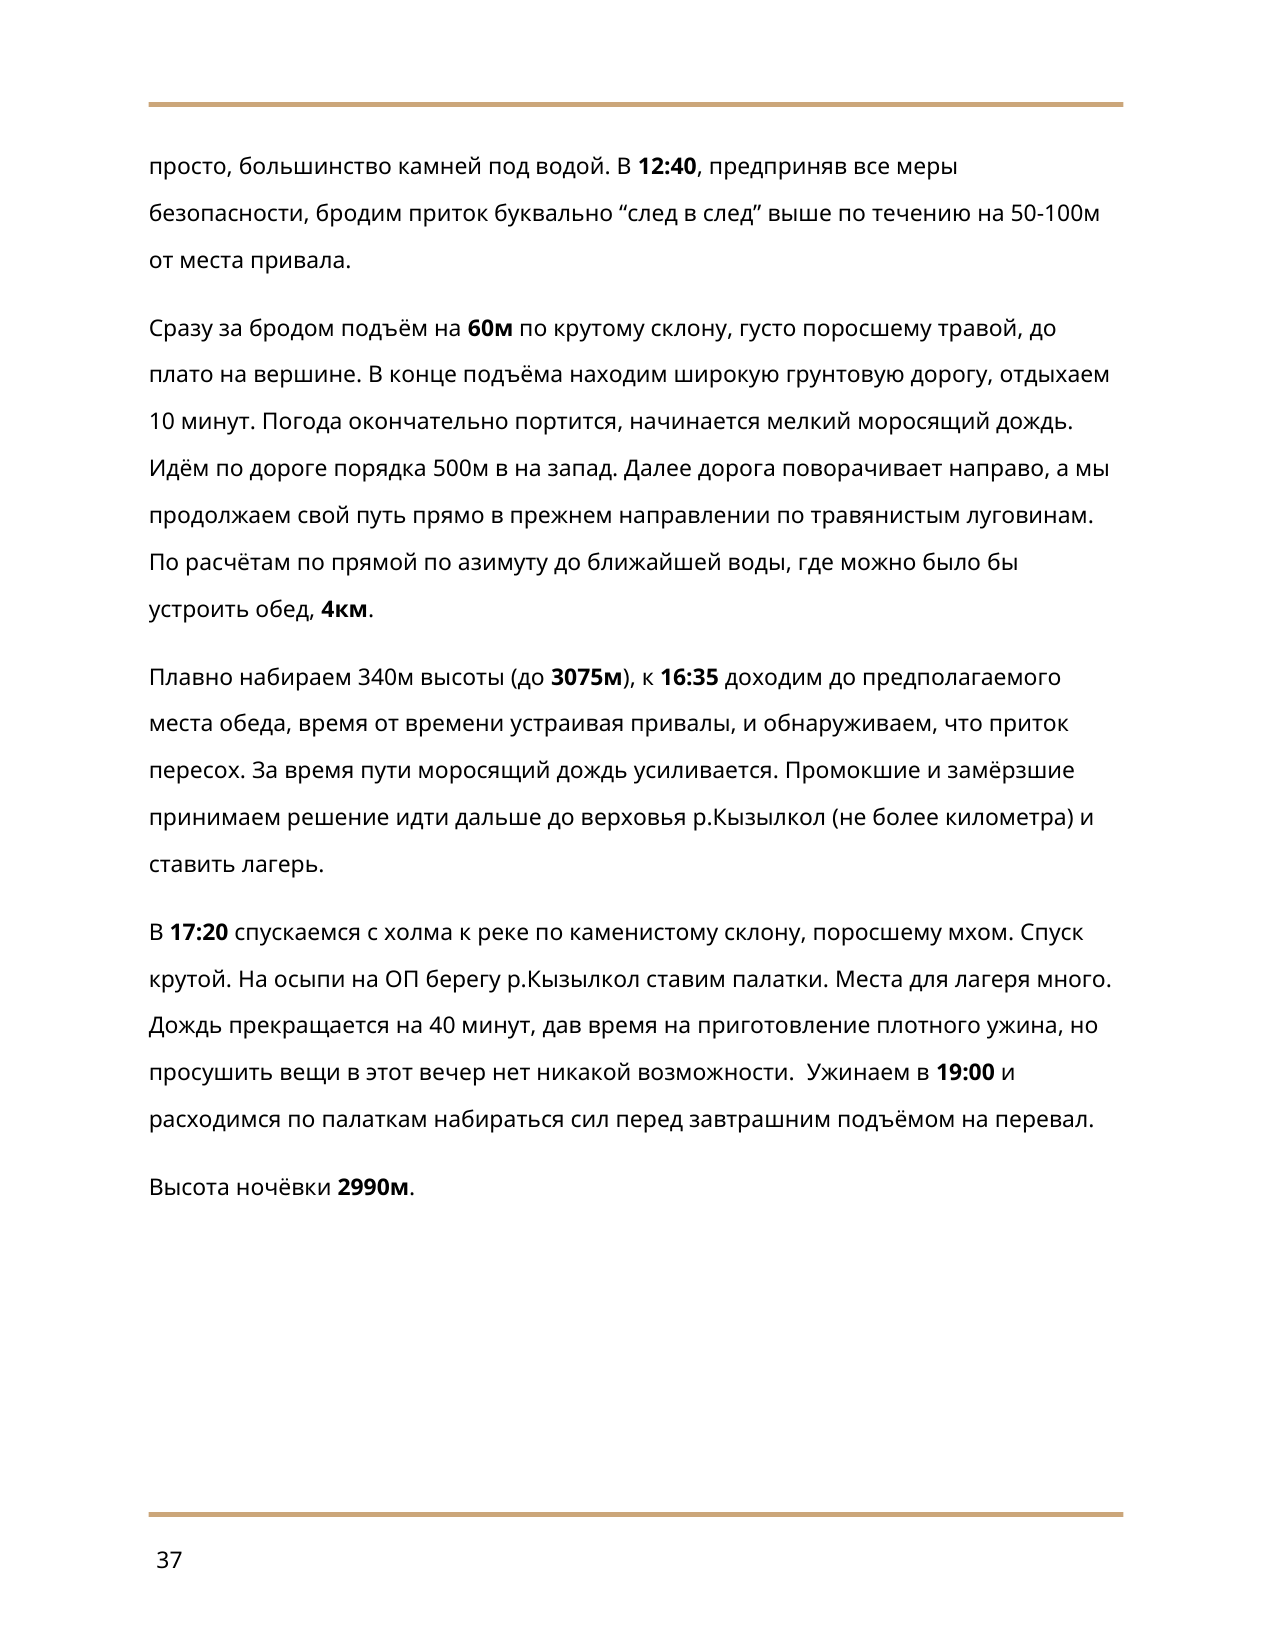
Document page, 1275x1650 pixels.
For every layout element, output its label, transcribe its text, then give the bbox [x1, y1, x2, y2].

text Плавно набираем 340м высоты (до 3075м), к 16:35 доходим до предполагаемого места обеда, время от времени устраивая привалы, и обнаруживаем, что приток пересох. За время пути моросящий дождь усиливается. Промокшие и замёрзшие принимаем решение идти дальше до верховья р.Кызылкол (не более километра) и ставить лагерь. [148, 660, 1125, 879]
picture [148, 102, 1124, 107]
text просто, большинство камней под водой. В 12:40, предприняв все меры безопасности, бродим приток буквально “след в след” выше по течению на 50-100м от места привала. [148, 150, 1125, 275]
text В 17:20 спускаемся с холма к реке по каменистому склону, поросшему мхом. Спуск крутой. На осыпи на ОП берегу р.Кызылкол ставим палатки. Места для лагеря много. Дождь прекращается на 40 минут, дав время на приготовление плотного ужина, но просушить вещи в этот вечер нет никакой возможности. Ужинаем в 19:00 и расходимся по палаткам набираться сил перед завтрашним подъёмом на перевал. [148, 916, 1125, 1134]
text Высота ночёвки 2990м. [148, 1171, 1125, 1202]
text Сразу за бродом подъём на 60м по крутому склону, густо поросшему травой, до плато на вершине. В конце подъёма находим широкую грунтовую дорогу, отдыхаем 10 минут. Погода окончательно портится, начинается мелкий моросящий дождь. Идём по дороге порядка 500м в на запад. Далее дорога поворачивает направо, а мы продолжаем свой путь прямо в прежнем направлении по травянистым луговинам. По расчётам по прямой по азимуту до ближайшей воды, где можно было бы устроить обед, 4км. [148, 311, 1125, 624]
picture [148, 1512, 1124, 1517]
